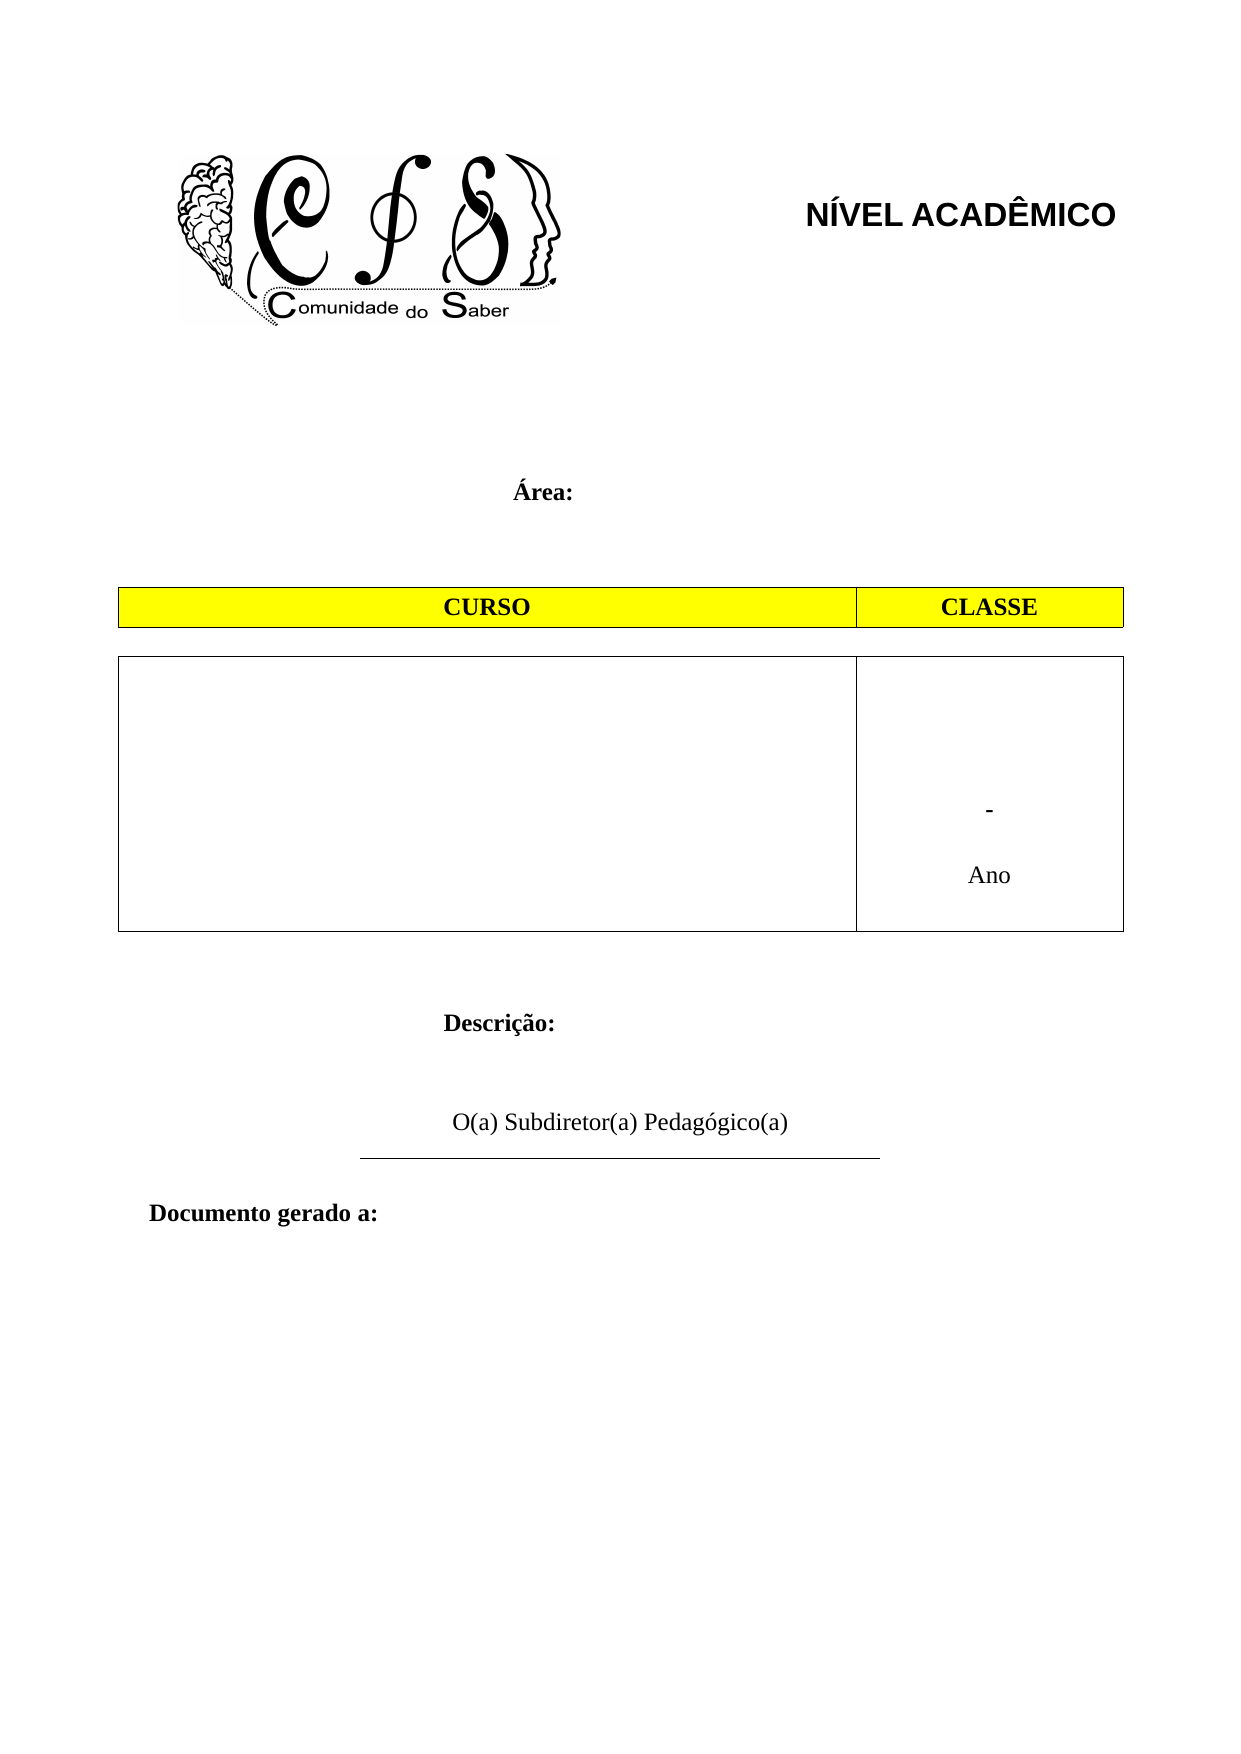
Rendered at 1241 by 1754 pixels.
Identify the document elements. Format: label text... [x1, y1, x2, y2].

text </for> [118, 1041, 1122, 1069]
text Documento gerado a: <create_date> <datetime.datetime.now().strftime('%H:%M:%S')> [118, 1198, 1122, 1226]
text </if> [118, 964, 1122, 993]
table_header <course.name> [119, 657, 856, 931]
table_header CURSO [119, 588, 856, 627]
text <if test="area.course"> [118, 553, 1122, 582]
text </if> [118, 510, 1122, 539]
text O(a) Subdiretor(a) Pedagógico(a) [118, 1107, 1122, 1136]
text <for each="area in (academiclevel.area or '')"> [118, 416, 1122, 444]
text </for> [118, 1231, 1122, 1259]
text <if test="area"> [118, 444, 1122, 473]
table_header <for each="classe in (course.course_classe or '')"> <classe.classe.name> - <classe.course_year> Ano </for> [857, 657, 1123, 931]
text <for each="course in (area.course or '')"> [118, 628, 1122, 656]
table_header CLASSE [857, 588, 1123, 627]
text <if test="area.description">Descrição: <area.description></if> [118, 1008, 1122, 1036]
text </for> [118, 932, 1122, 960]
picture [177, 154, 561, 326]
text Área: <area.name> [118, 477, 1122, 506]
text <for each="academiclevel in (academic_level or '')"> [118, 387, 1122, 416]
